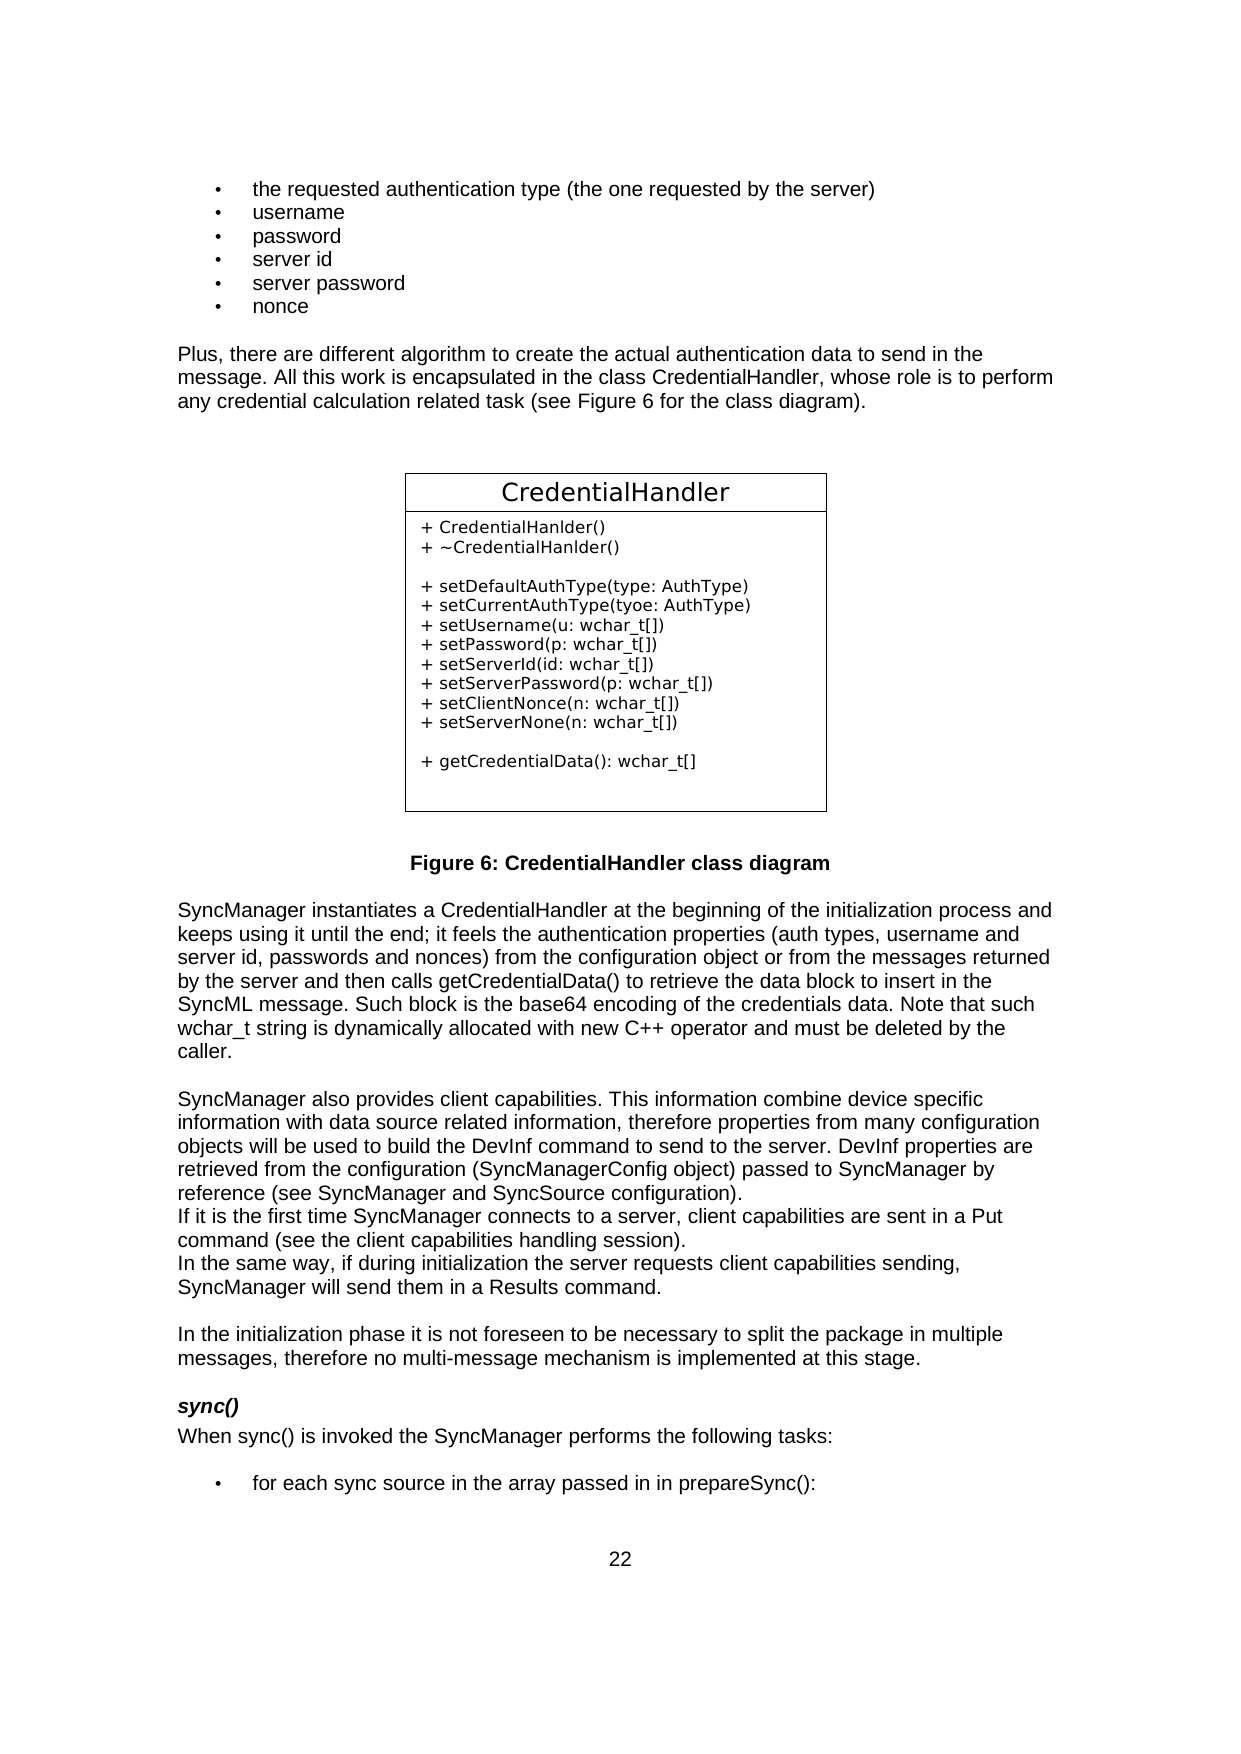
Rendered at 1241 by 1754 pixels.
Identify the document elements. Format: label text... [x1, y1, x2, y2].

list server id [215, 248, 1063, 271]
text In the same way, if during initialization the server requests client capabilities sending, SyncManager will send them in a Results command. [177, 1252, 1063, 1299]
text When sync() is invoked the SyncManager performs the following tasks: [177, 1424, 1063, 1448]
text SyncManager also provides client capabilities. This information combine device specific information with data source related information, therefore properties from many configuration objects will be used to build the DevInf command to send to the server. DevInf properties are retrieved from the configuration (SyncManagerConfig object) passed to SyncManager by reference (see SyncManager and SyncSource configuration). [177, 1087, 1063, 1205]
list nonce [215, 295, 1063, 318]
text If it is the first time SyncManager connects to a server, client capabilities are sent in a Put command (see the client capabilities handling session). [177, 1205, 1063, 1252]
list for each sync source in the array passed in in prepareSync(): [215, 1471, 1063, 1495]
list server password [215, 271, 1063, 295]
text Plus, there are different algorithm to create the actual authentication data to send in the message. All this work is encapsulated in the class CredentialHandler, whose role is to perform any credential calculation related task (see Figure 6 for the class diagram). [177, 342, 1063, 413]
subtitle sync() [177, 1394, 1063, 1418]
list username [215, 201, 1063, 224]
text In the initialization phase it is not foreseen to be necessary to split the package in multiple messages, therefore no multi-message mechanism is implemented at this stage. [177, 1322, 1063, 1369]
list password [215, 224, 1063, 248]
text Figure 6: CredentialHandler class diagram [179, 464, 1061, 875]
text SyncManager instantiates a CredentialHandler at the beginning of the initialization process and keeps using it until the end; it feels the authentication properties (auth types, username and server id, passwords and nonces) from the configuration object or from the messages returned by the server and then calls getCredentialData() to retrieve the data block to insert in the SyncML message. Such block is the base64 encoding of the credentials data. Note that such wchar_t string is dynamically allocated with new C++ operator and must be deleted by the caller. [177, 413, 1063, 1063]
list the requested authentication type (the one requested by the server) [215, 177, 1063, 201]
